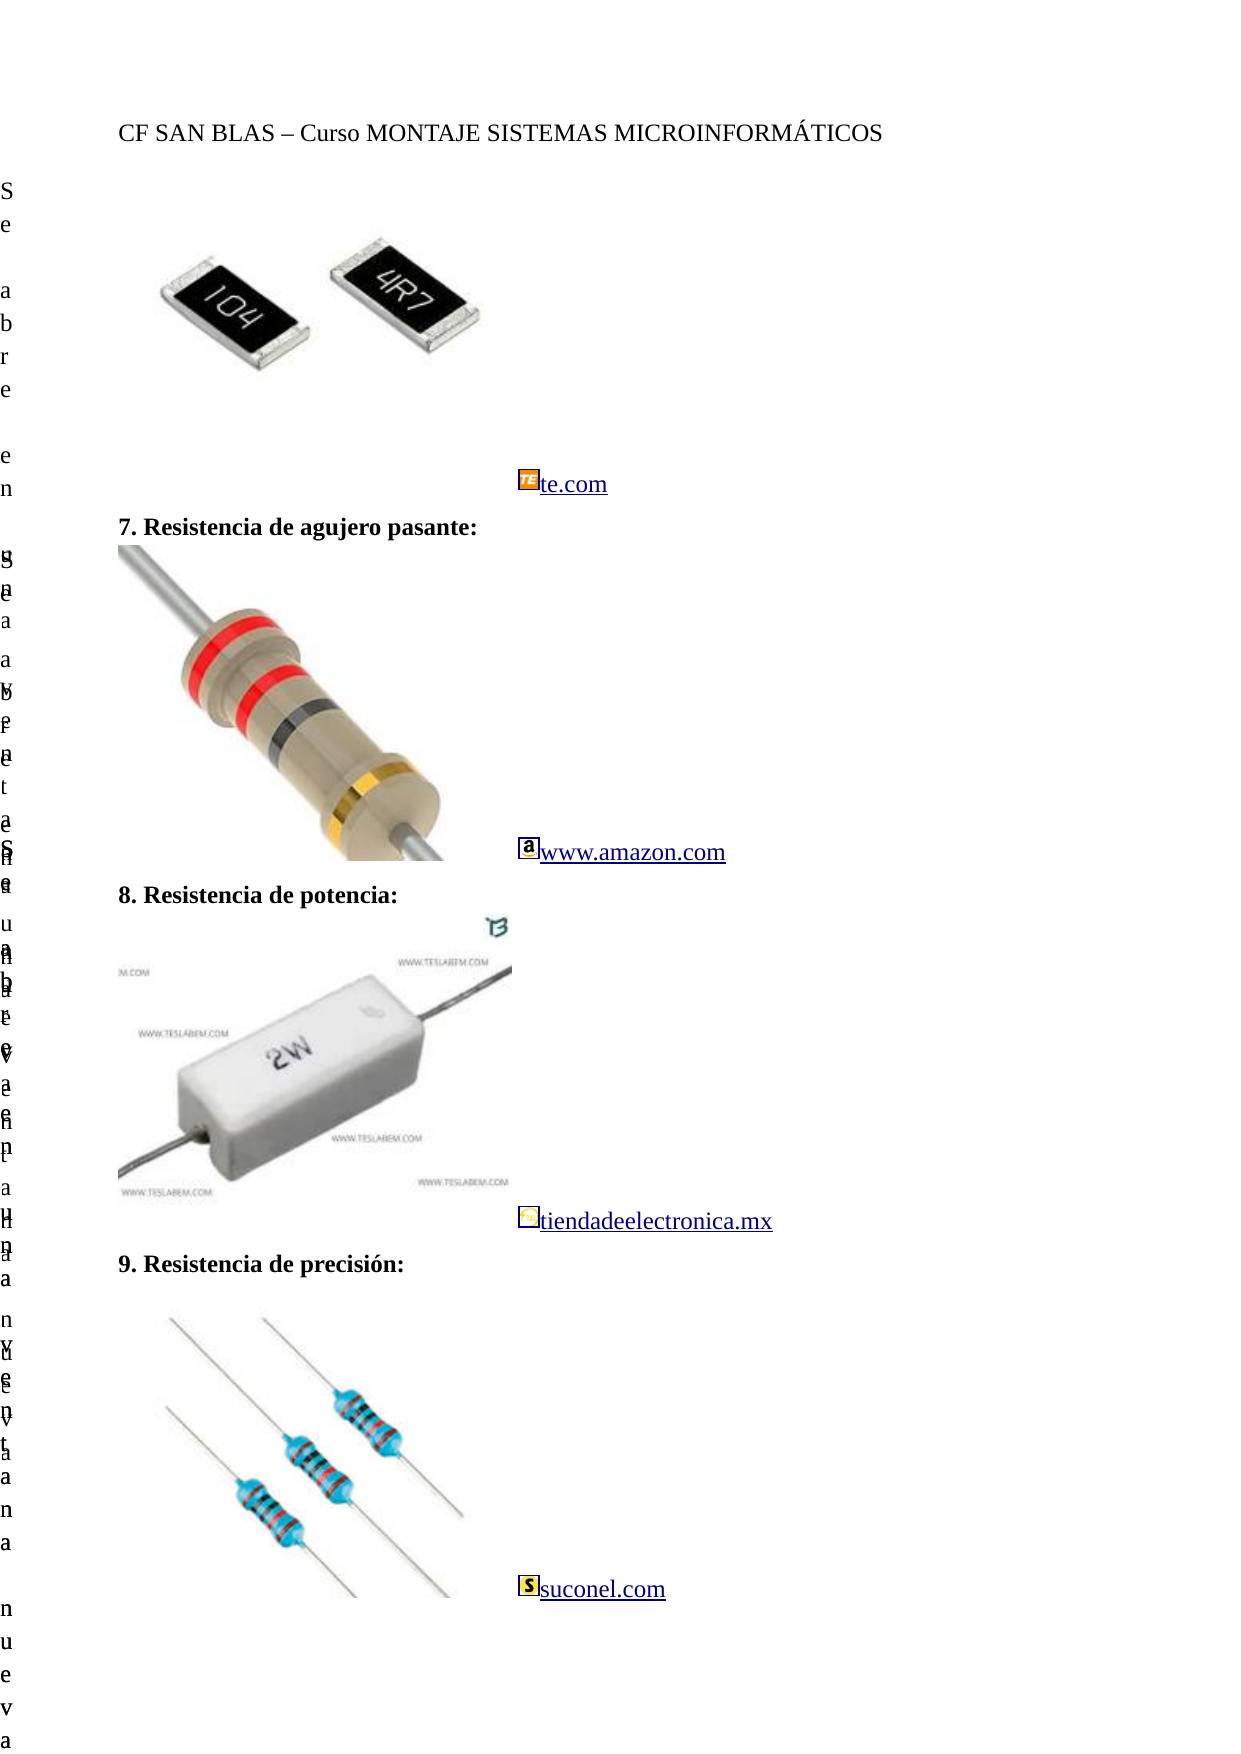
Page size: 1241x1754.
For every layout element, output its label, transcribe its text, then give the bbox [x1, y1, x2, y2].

text www.amazon.com [118, 545, 1122, 866]
picture [520, 470, 538, 489]
picture [520, 839, 538, 858]
text te.com [118, 176, 1122, 497]
picture [118, 545, 512, 861]
picture [118, 1282, 512, 1598]
text 7. Resistencia de agujero pasante: [118, 512, 1122, 541]
picture [118, 913, 512, 1230]
text 8. Resistencia de potencia: [118, 881, 1122, 909]
text tiendadeelectronica.mx [118, 914, 1122, 1235]
picture [118, 176, 512, 492]
picture [520, 1207, 538, 1226]
picture [520, 1576, 538, 1595]
text suconel.com [118, 1282, 1122, 1603]
text 9. Resistencia de precisión: [118, 1249, 1122, 1278]
